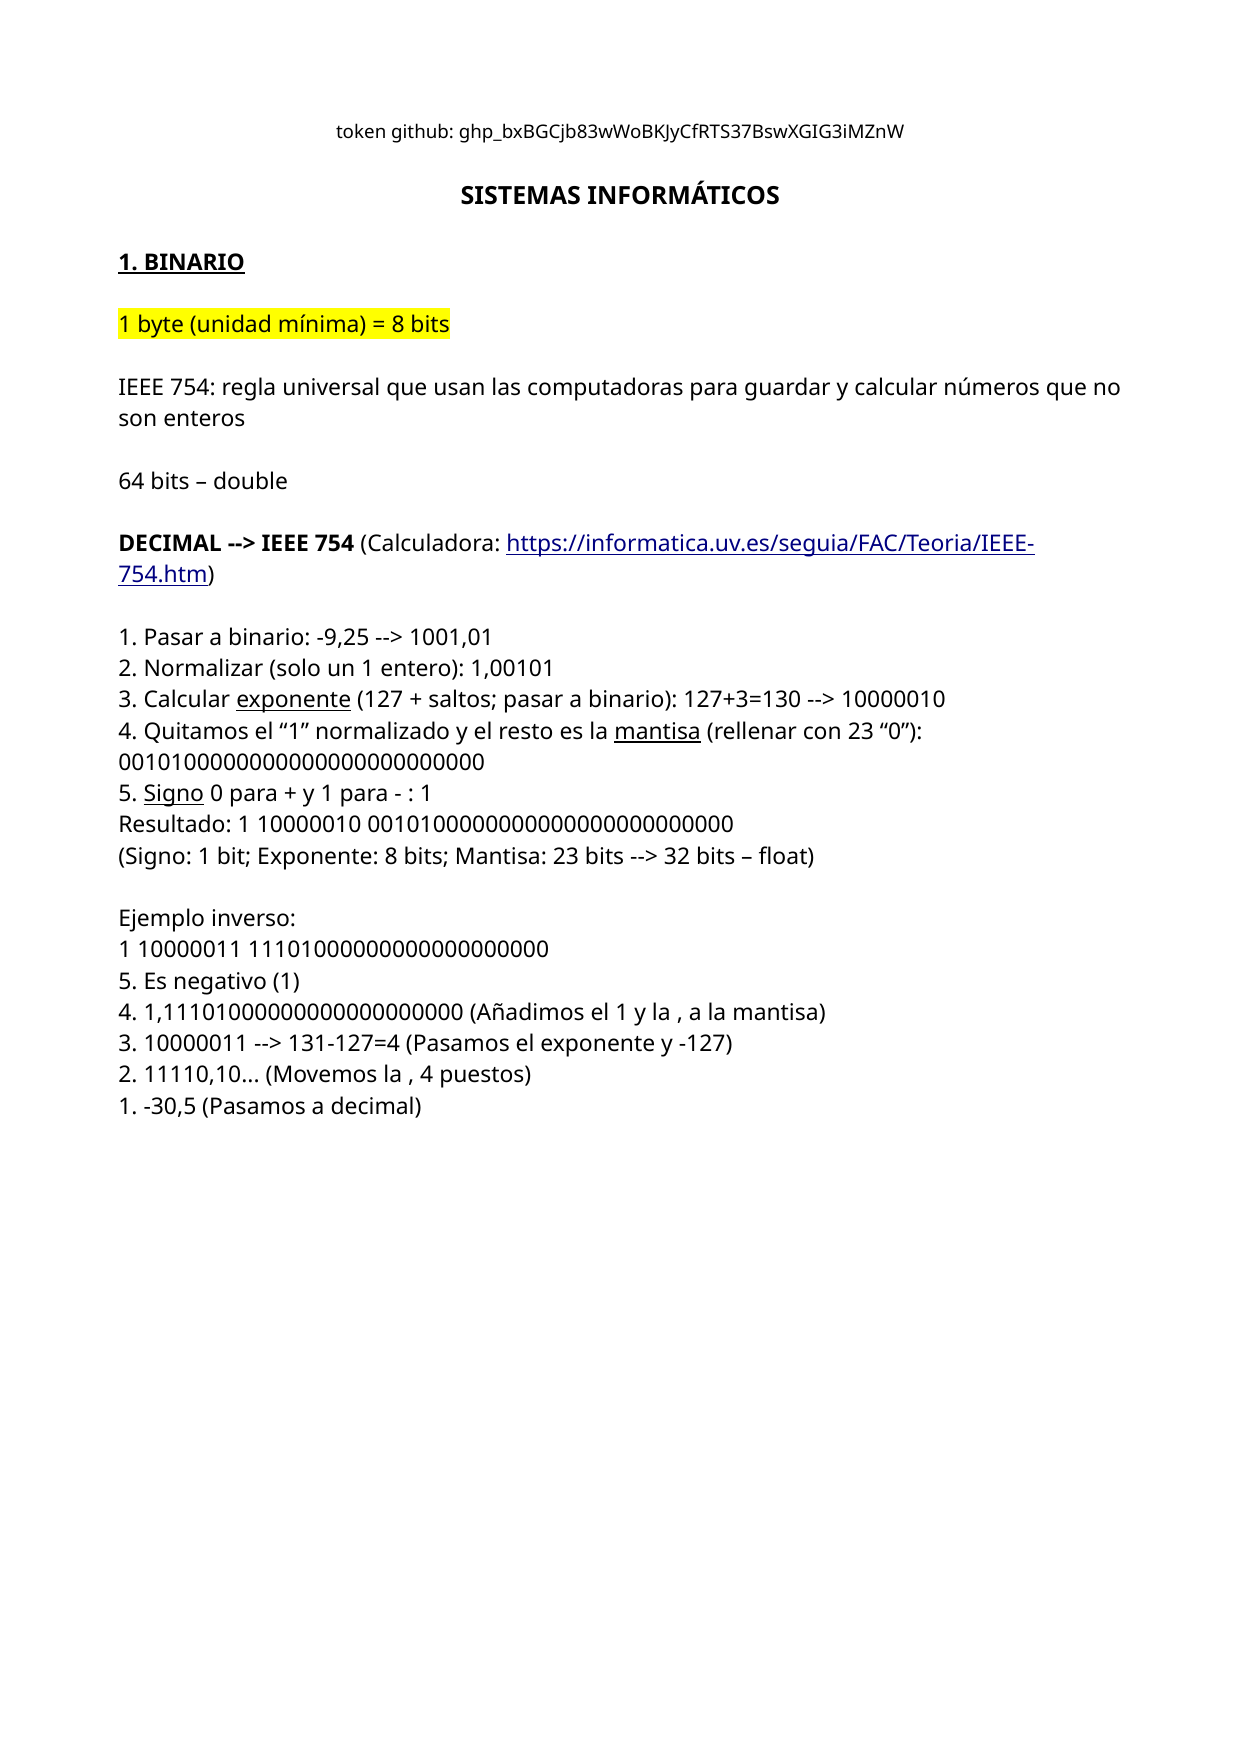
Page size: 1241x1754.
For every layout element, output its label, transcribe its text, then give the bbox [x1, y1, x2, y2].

text Resultado: 1 10000010 0010100000000000000000000000 [118, 808, 1122, 839]
text Ejemplo inverso: [118, 902, 1122, 933]
text 3. 10000011 --> 131-127=4 (Pasamos el exponente y -127) [118, 1027, 1122, 1058]
text 1 10000011 11101000000000000000000 [118, 933, 1122, 964]
text DECIMAL --> IEEE 754 (Calculadora: https://informatica.uv.es/seguia/FAC/Teoria/IEEE-754.htm) [118, 527, 1122, 589]
text 64 bits – double [118, 464, 1122, 496]
text 5. Es negativo (1) [118, 964, 1122, 996]
text token github: 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 [118, 118, 1122, 144]
text (Signo: 1 bit; Exponente: 8 bits; Mantisa: 23 bits --> 32 bits – float) [118, 839, 1122, 871]
text IEEE 754: regla universal que usan las computadoras para guardar y calcular números que no son enteros [118, 371, 1122, 433]
text 2. Normalizar (solo un 1 entero): 1,00101 [118, 652, 1122, 683]
text 4. 1,11101000000000000000000 (Añadimos el 1 y la , a la mantisa) [118, 996, 1122, 1027]
text 1. -30,5 (Pasamos a decimal) [118, 1089, 1122, 1121]
text 1. BINARIO [118, 246, 1122, 277]
text 4. Quitamos el “1” normalizado y el resto es la mantisa (rellenar con 23 “0”): 0010100000000000000000000000 [118, 714, 1122, 777]
text 5. Signo 0 para + y 1 para - : 1 [118, 777, 1122, 808]
text 1 byte (unidad mínima) = 8 bits [118, 308, 1122, 339]
text 1. Pasar a binario: -9,25 --> 1001,01 [118, 621, 1122, 652]
text 2. 11110,10... (Movemos la , 4 puestos) [118, 1058, 1122, 1089]
text SISTEMAS INFORMÁTICOS [118, 178, 1122, 212]
text 3. Calcular exponente (127 + saltos; pasar a binario): 127+3=130 --> 10000010 [118, 683, 1122, 714]
